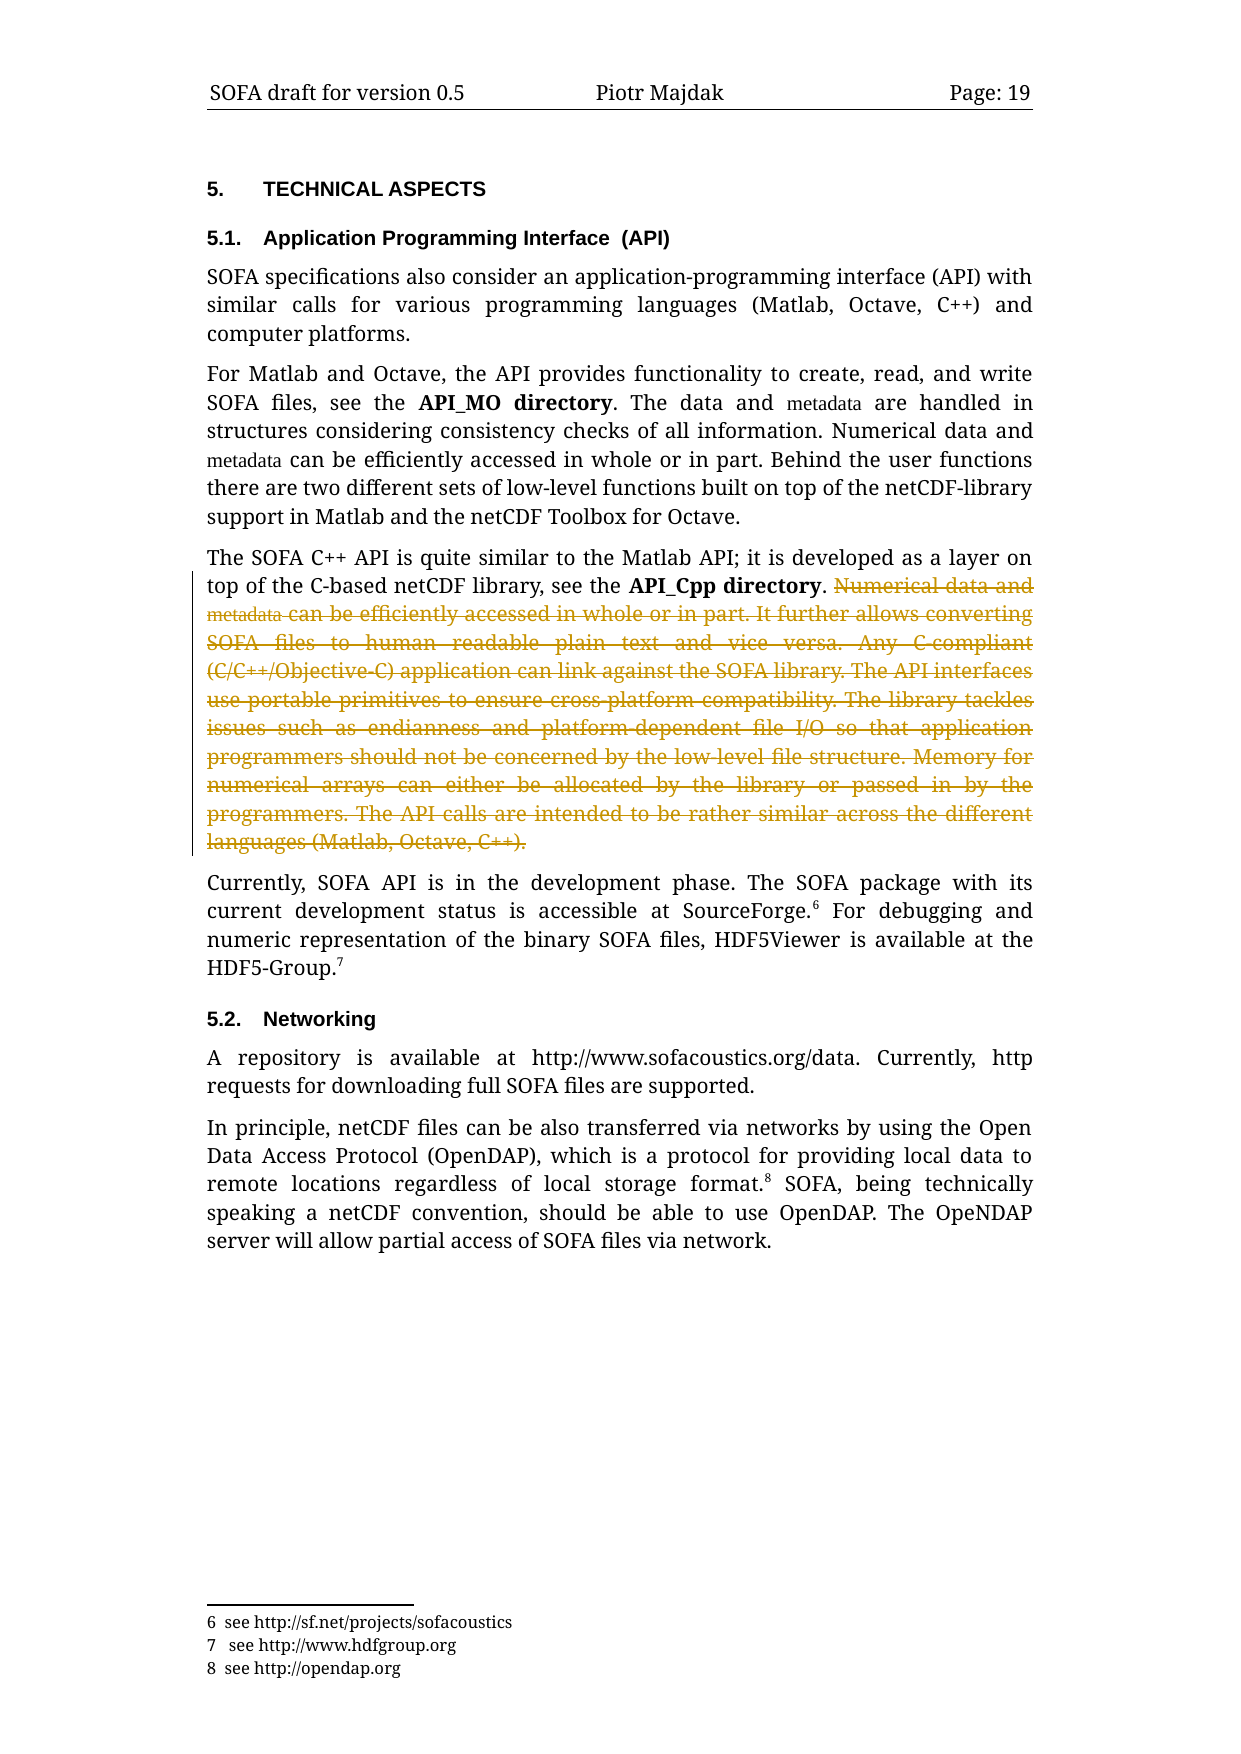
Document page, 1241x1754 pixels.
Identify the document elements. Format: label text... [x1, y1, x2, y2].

subtitle Networking [207, 1007, 1033, 1031]
text SOFA specifications also consider an application-programming interface (API) with similar calls for various programming languages (Matlab, Octave, C++) and computer platforms. [207, 262, 1033, 347]
text The SOFA C++ API is quite similar to the Matlab API; it is developed as a layer on top of the C-based netCDF library, see the API_Cpp directory. [207, 788, 1033, 815]
text In principle, netCDF files can be also transferred via networks by using the Open Data Access Protocol (OpenDAP), which is a protocol for providing local data to remote locations regardless of local storage format. SOFA, being technically speaking a netCDF convention, should be able to use OpenDAP. The OpeNDAP server will allow partial access of SOFA files via network. [207, 1113, 1033, 1255]
text The SOFA C++ API is quite similar to the Matlab API; it is developed as a layer on top of the C-based netCDF library, see the API_Cpp directory. [207, 816, 1033, 856]
text The SOFA C++ API is quite similar to the Matlab API; it is developed as a layer on top of the C-based netCDF library, see the API_Cpp directory. [207, 703, 1033, 729]
text see http://sf.net/projects/sofacoustics [207, 1611, 1033, 1633]
text see http://www.hdfgroup.org [207, 1633, 1033, 1656]
text The SOFA C++ API is quite similar to the Matlab API; it is developed as a layer on top of the C-based netCDF library, see the API_Cpp directory. [207, 646, 1033, 673]
text see http://opendap.org [207, 1656, 1033, 1679]
text For Matlab and Octave, the API provides functionality to create, read, and write SOFA files, see the API_MO directory. The data and metadata are handled in structures considering consistency checks of all information. Numerical data and metadata can be efficiently accessed in whole or in part. Behind the user functions there are two different sets of low-level functions built on top of the netCDF-library support in Matlab and the netCDF Toolbox for Octave. [207, 359, 1033, 530]
text A repository is available at http://www.sofacoustics.org/data. Currently, http requests for downloading full SOFA files are supported. [207, 1043, 1033, 1100]
text The SOFA C++ API is quite similar to the Matlab API; it is developed as a layer on top of the C-based netCDF library, see the API_Cpp directory. [207, 674, 1033, 701]
text The SOFA C++ API is quite similar to the Matlab API; it is developed as a layer on top of the C-based netCDF library, see the API_Cpp directory. [207, 543, 1033, 644]
text Currently, SOFA API is in the development phase. The SOFA package with its current development status is accessible at SourceForge. For debugging and numeric representation of the binary SOFA files, HDF5Viewer is available at the HDF5-Group. [207, 868, 1033, 982]
subtitle Technical Aspects [207, 176, 1033, 200]
text The SOFA C++ API is quite similar to the Matlab API; it is developed as a layer on top of the C-based netCDF library, see the API_Cpp directory. [207, 759, 1033, 786]
subtitle Application Programming Interface (API) [207, 225, 1033, 249]
text The SOFA C++ API is quite similar to the Matlab API; it is developed as a layer on top of the C-based netCDF library, see the API_Cpp directory. [207, 731, 1033, 758]
